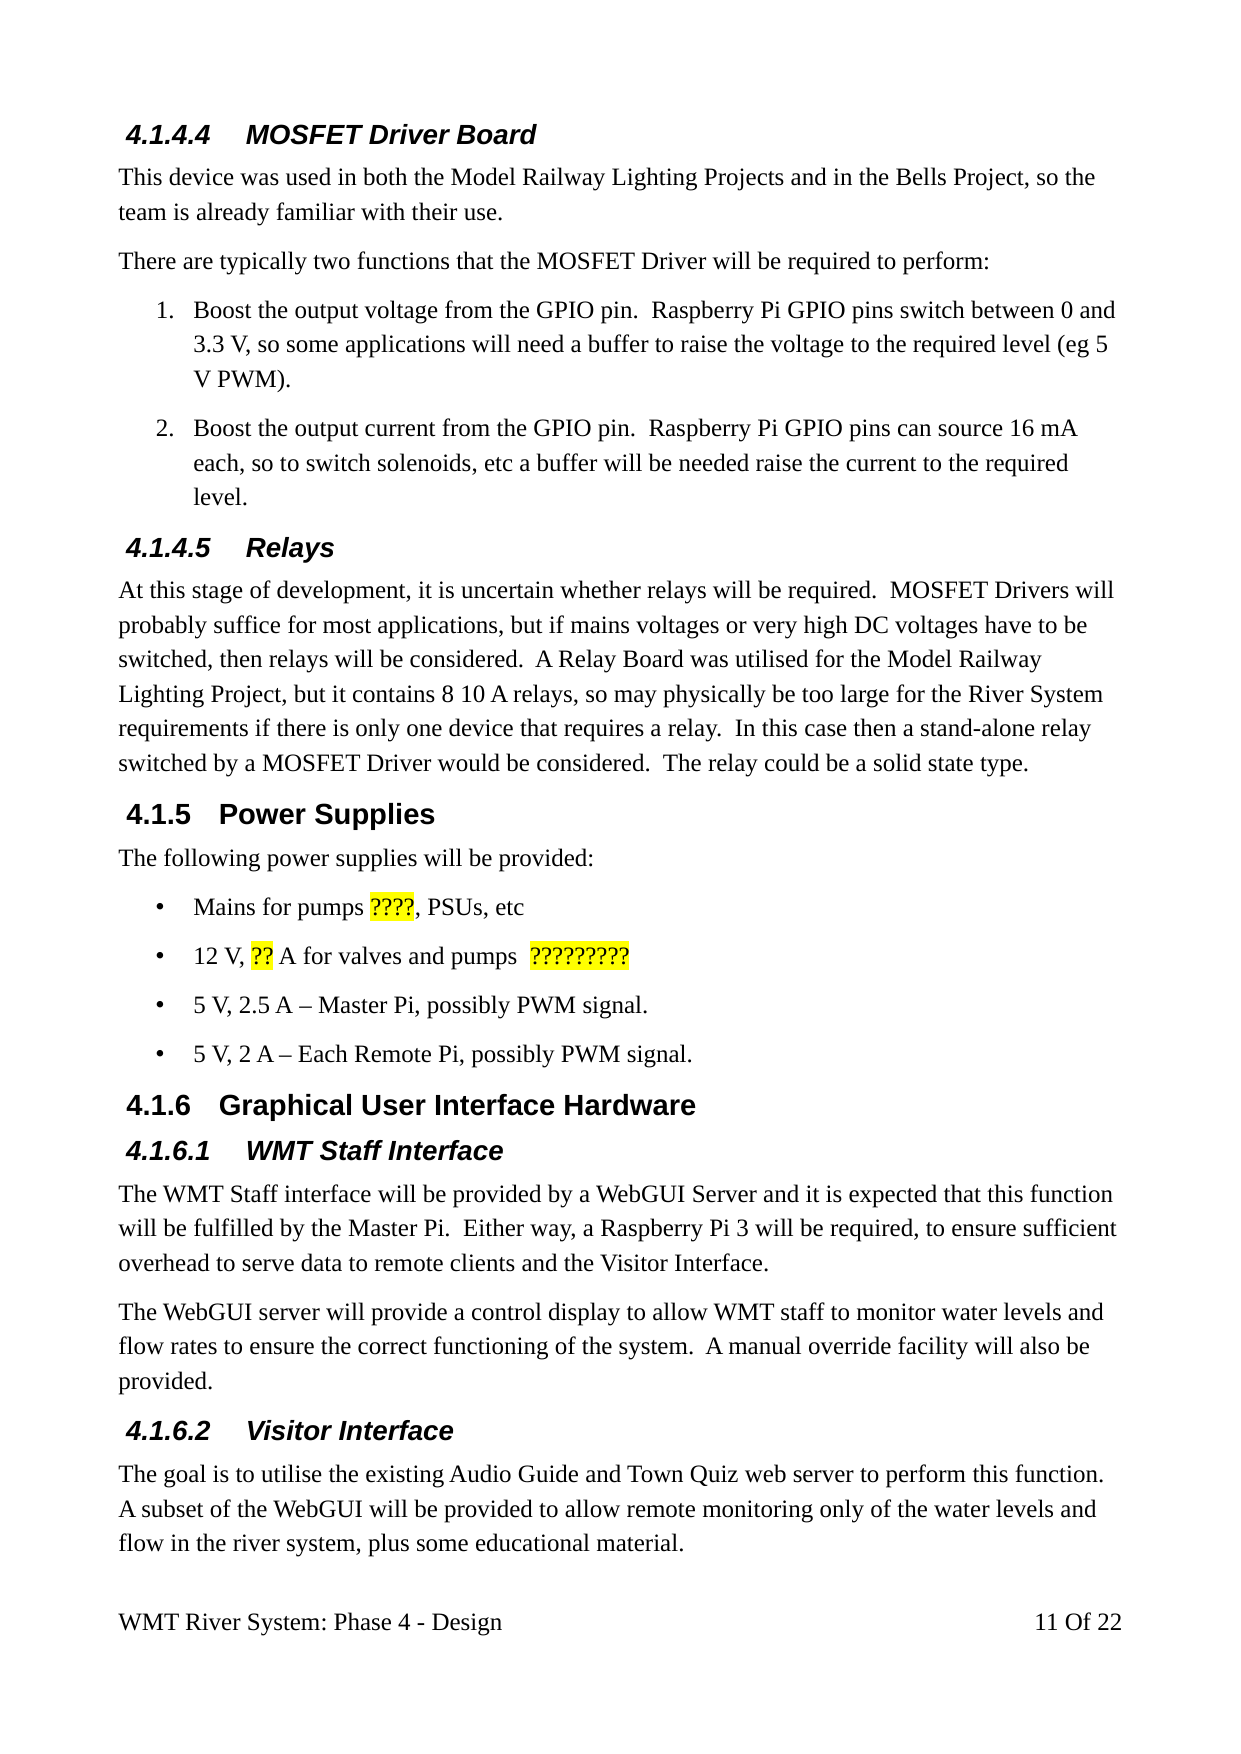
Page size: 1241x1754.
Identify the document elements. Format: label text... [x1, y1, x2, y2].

list Mains for pumps ????, PSUs, etc [156, 892, 1122, 921]
subtitle Power Supplies [118, 797, 1122, 831]
text The WebGUI server will provide a control display to allow WMT staff to monitor water levels and flow rates to ensure the correct functioning of the system. A manual override facility will also be provided. [118, 1297, 1122, 1394]
subtitle WMT Staff Interface [118, 1134, 1122, 1166]
subtitle Visitor Interface [118, 1415, 1122, 1447]
list Boost the output voltage from the GPIO pin. Raspberry Pi GPIO pins switch between 0 and 3.3 V, so some applications will need a buffer to raise the voltage to the required level (eg 5 V PWM). [156, 295, 1122, 393]
list 5 V, 2 A – Each Remote Pi, possibly PWM signal. [156, 1039, 1122, 1068]
subtitle Relays [118, 531, 1122, 563]
text The WMT Staff interface will be provided by a WebGUI Server and it is expected that this function will be fulfilled by the Master Pi. Either way, a Raspberry Pi 3 will be required, to ensure sufficient overhead to serve data to remote clients and the Visitor Interface. [118, 1179, 1122, 1276]
list 5 V, 2.5 A – Master Pi, possibly PWM signal. [156, 990, 1122, 1019]
subtitle Graphical User Interface Hardware [118, 1088, 1122, 1122]
text The goal is to utilise the existing Audio Guide and Town Quiz web server to perform this function. A subset of the WebGUI will be provided to allow remote monitoring only of the water levels and flow in the river system, plus some educational material. [118, 1459, 1122, 1557]
subtitle MOSFET Driver Board [118, 118, 1122, 150]
text There are typically two functions that the MOSFET Driver will be required to perform: [118, 246, 1122, 275]
text This device was used in both the Model Railway Lighting Projects and in the Bells Project, so the team is already familiar with their use. [118, 162, 1122, 226]
list 12 V, ?? A for valves and pumps ????????? [156, 941, 1122, 970]
list Boost the output current from the GPIO pin. Raspberry Pi GPIO pins can source 16 mA each, so to switch solenoids, etc a buffer will be needed raise the current to the required level. [156, 413, 1122, 511]
text The following power supplies will be provided: [118, 843, 1122, 872]
text At this stage of development, it is uncertain whether relays will be required. MOSFET Drivers will probably suffice for most applications, but if mains voltages or very high DC voltages have to be switched, then relays will be considered. A Relay Board was utilised for the Model Railway Lighting Project, but it contains 8 10 A relays, so may physically be too large for the River System requirements if there is only one device that requires a relay. In this case then a stand-alone relay switched by a MOSFET Driver would be considered. The relay could be a solid state type. [118, 576, 1122, 777]
